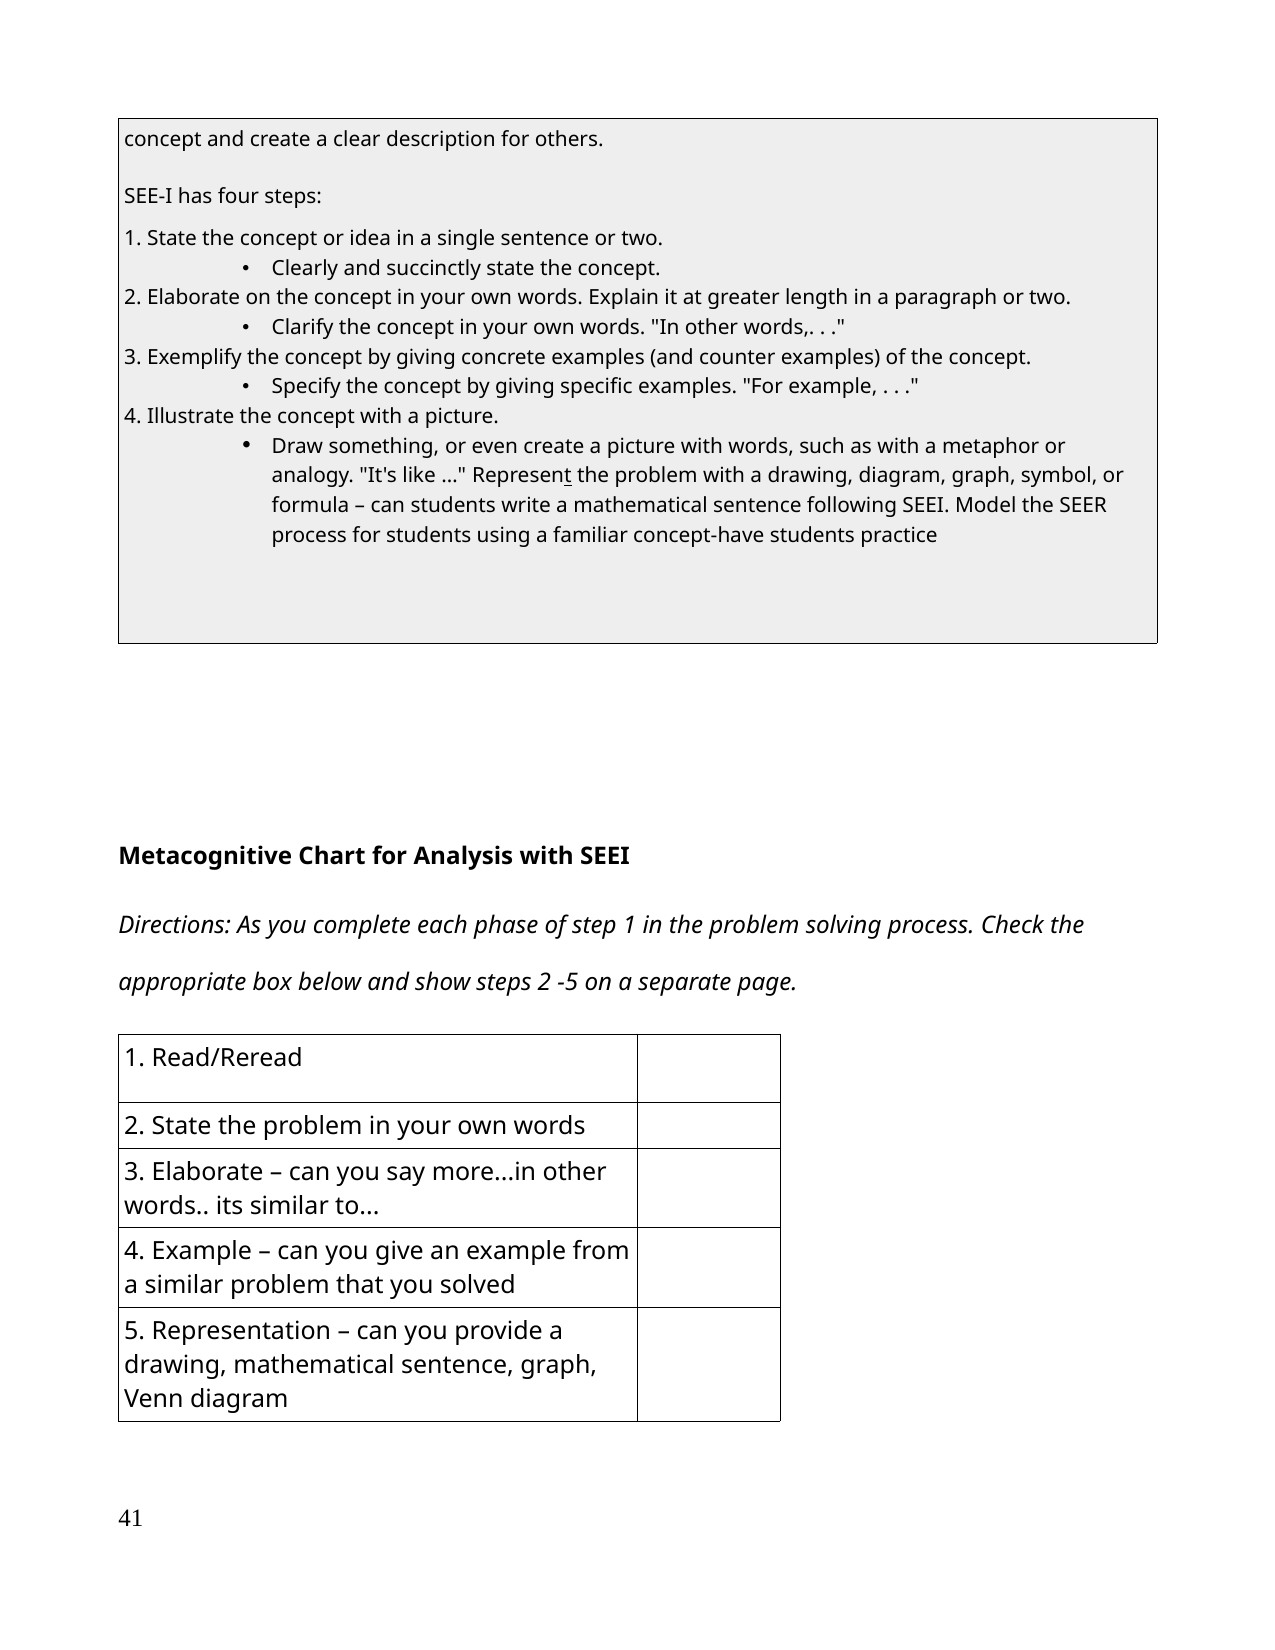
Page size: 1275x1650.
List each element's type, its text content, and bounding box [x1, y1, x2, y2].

table_header 1. Read/Reread [119, 1035, 637, 1102]
text Directions: As you complete each phase of step 1 in the problem solving process. Check the appropriate box below and show steps 2 -5 on a separate page. [118, 907, 1157, 1021]
table_header [638, 1035, 780, 1102]
table_cell [638, 1308, 780, 1421]
table_cell 2. State the problem in your own words [119, 1103, 637, 1147]
text Metacognitive Chart for Analysis with SEEI [118, 838, 1157, 895]
table_cell 4. Example – can you give an example from a similar problem that you solved [119, 1228, 637, 1307]
table_cell [638, 1228, 780, 1307]
table_header concept and create a clear description for others. SEE-I has four steps: 1. State the concept or idea in a single sentence or two. Clearly and succinctly state the concept. 2. Elaborate on the concept in your own words. Explain it at greater length in a paragraph or two. Clarify the concept in your own words. "In other words,. . ." 3. Exemplify the concept by giving concrete examples (and counter examples) of the concept. Specify the concept by giving specific examples. "For example, . . ." 4. Illustrate the concept with a picture. Draw something, or even create a picture with words, such as with a metaphor or analogy. "It's like …" Represent the problem with a drawing, diagram, graph, symbol, or formula – can students write a mathematical sentence following SEEI. Model the SEER process for students using a familiar concept-have students practice [119, 119, 1157, 643]
table_cell [638, 1103, 780, 1147]
table_cell [638, 1149, 780, 1227]
table_cell 5. Representation – can you provide a drawing, mathematical sentence, graph, Venn diagram [119, 1308, 637, 1421]
table_cell 3. Elaborate – can you say more...in other words.. its similar to... [119, 1149, 637, 1227]
